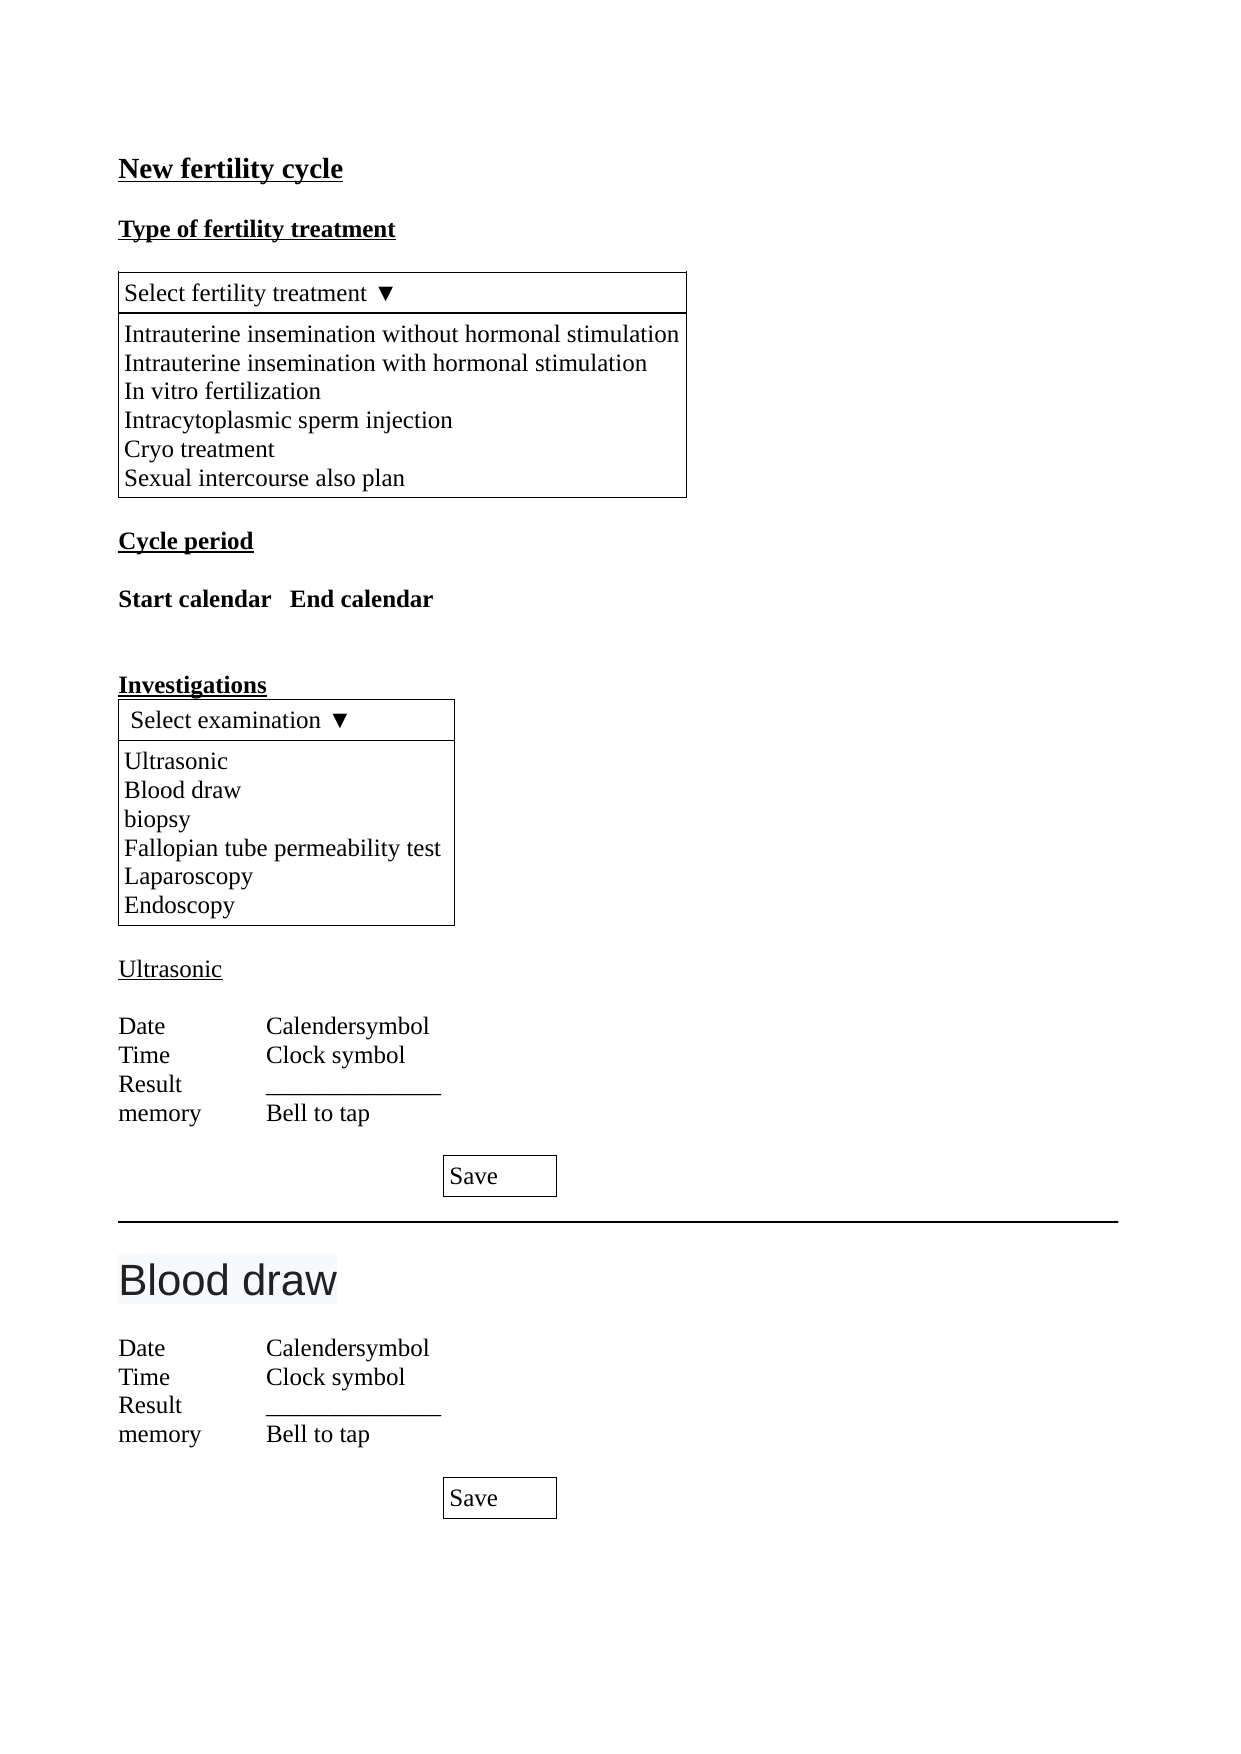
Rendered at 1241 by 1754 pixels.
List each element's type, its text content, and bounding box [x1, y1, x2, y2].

text Date Calendersymbol [118, 1333, 1122, 1362]
text ________________________________________________________________________________ [118, 1196, 1122, 1225]
text memory Bell to tap [118, 1419, 1122, 1448]
table_header Save [444, 1478, 556, 1517]
table_header Save [444, 1156, 556, 1196]
text memory Bell to tap [118, 1098, 1122, 1126]
text Time Clock symbol [118, 1362, 1122, 1391]
text New fertility cycle [118, 152, 1122, 185]
text Time Clock symbol [118, 1040, 1122, 1069]
text Start calendar End calendar [118, 584, 1122, 613]
text Result ______________ [118, 1069, 1122, 1098]
text Type of fertility treatment [118, 214, 1122, 243]
table_header Select examination ▼ [119, 700, 454, 740]
text Result ______________ [118, 1391, 1122, 1419]
text Investigations [118, 670, 1122, 699]
text Cycle period [118, 526, 1122, 555]
text Ultrasonic [118, 954, 1122, 983]
table_header Ultrasonic Blood draw biopsy Fallopian tube permeability test Laparoscopy Endoscopy [119, 741, 454, 925]
table_header Intrauterine insemination without hormonal stimulation Intrauterine insemination with hormonal stimulation In vitro fertilization Intracytoplasmic sperm injection Cryo treatment Sexual intercourse also plan [119, 314, 686, 497]
text Blood draw [118, 1225, 1122, 1304]
table_header Select fertility treatment ▼ [119, 273, 686, 312]
text Date Calendersymbol [118, 1011, 1122, 1040]
